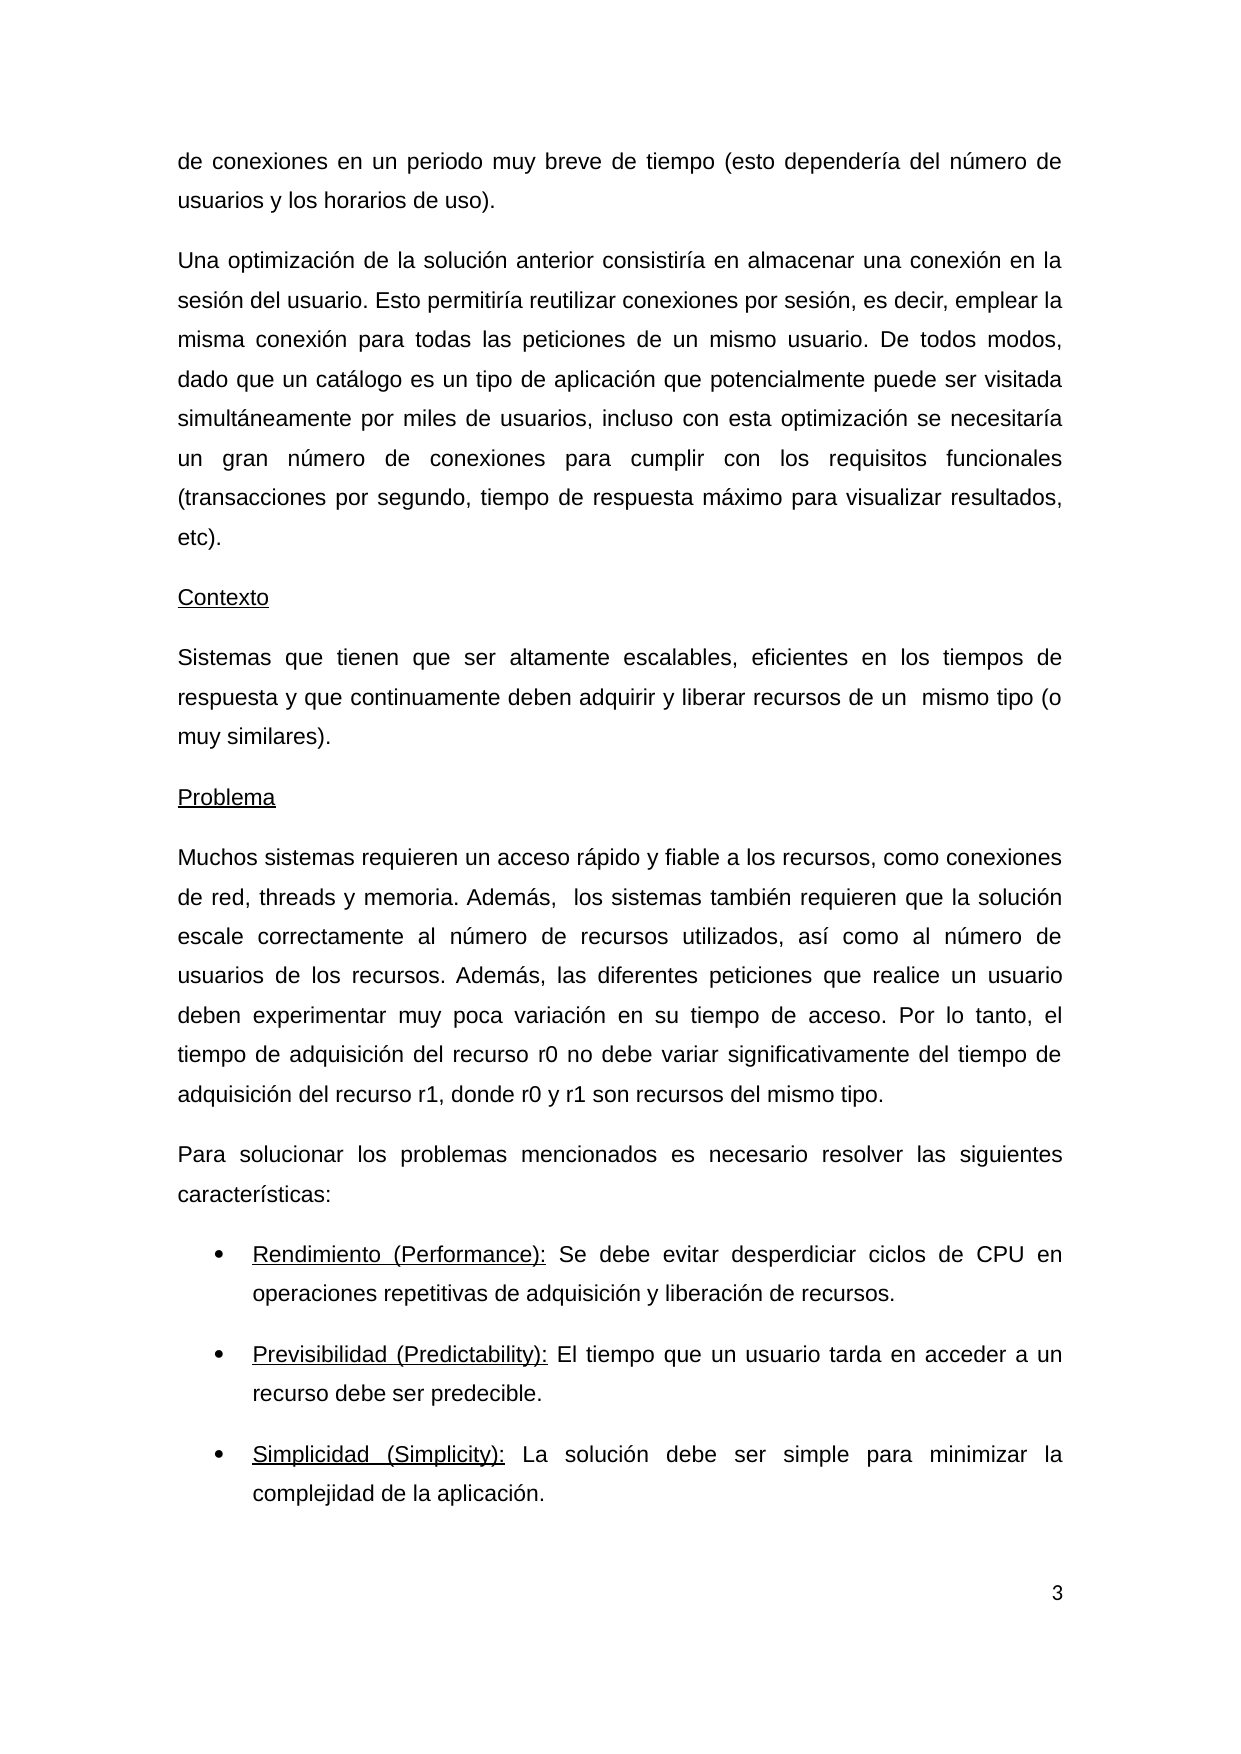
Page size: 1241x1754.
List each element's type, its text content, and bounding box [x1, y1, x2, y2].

text Muchos sistemas requieren un acceso rápido y fiable a los recursos, como conexiones de red, threads y memoria. Además, los sistemas también requieren que la solución escale correctamente al número de recursos utilizados, así como al número de usuarios de los recursos. Además, las diferentes peticiones que realice un usuario deben experimentar muy poca variación en su tiempo de acceso. Por lo tanto, el tiempo de adquisición del recurso r0 no debe variar significativamente del tiempo de adquisición del recurso r1, donde r0 y r1 son recursos del mismo tipo. [177, 844, 1063, 1107]
text Para solucionar los problemas mencionados es necesario resolver las siguientes características: [177, 1141, 1063, 1207]
text Problema [177, 784, 1063, 810]
list Previsibilidad (Predictability): El tiempo que un usuario tarda en acceder a un recurso debe ser predecible. [215, 1341, 1063, 1407]
list Rendimiento (Performance): Se debe evitar desperdiciar ciclos de CPU en operaciones repetitivas de adquisición y liberación de recursos. [215, 1241, 1063, 1307]
list Simplicidad (Simplicity): La solución debe ser simple para minimizar la complejidad de la aplicación. [215, 1441, 1063, 1506]
text Sistemas que tienen que ser altamente escalables, eficientes en los tiempos de respuesta y que continuamente deben adquirir y liberar recursos de un mismo tipo (o muy similares). [177, 644, 1063, 750]
text Una optimización de la solución anterior consistiría en almacenar una conexión en la sesión del usuario. Esto permitiría reutilizar conexiones por sesión, es decir, emplear la misma conexión para todas las peticiones de un mismo usuario. De todos modos, dado que un catálogo es un tipo de aplicación que potencialmente puede ser visitada simultáneamente por miles de usuarios, incluso con esta optimización se necesitaría un gran número de conexiones para cumplir con los requisitos funcionales (transacciones por segundo, tiempo de respuesta máximo para visualizar resultados, etc). [177, 247, 1063, 550]
text de conexiones en un periodo muy breve de tiempo (esto dependería del número de usuarios y los horarios de uso). [177, 148, 1063, 213]
text Contexto [177, 584, 1063, 610]
